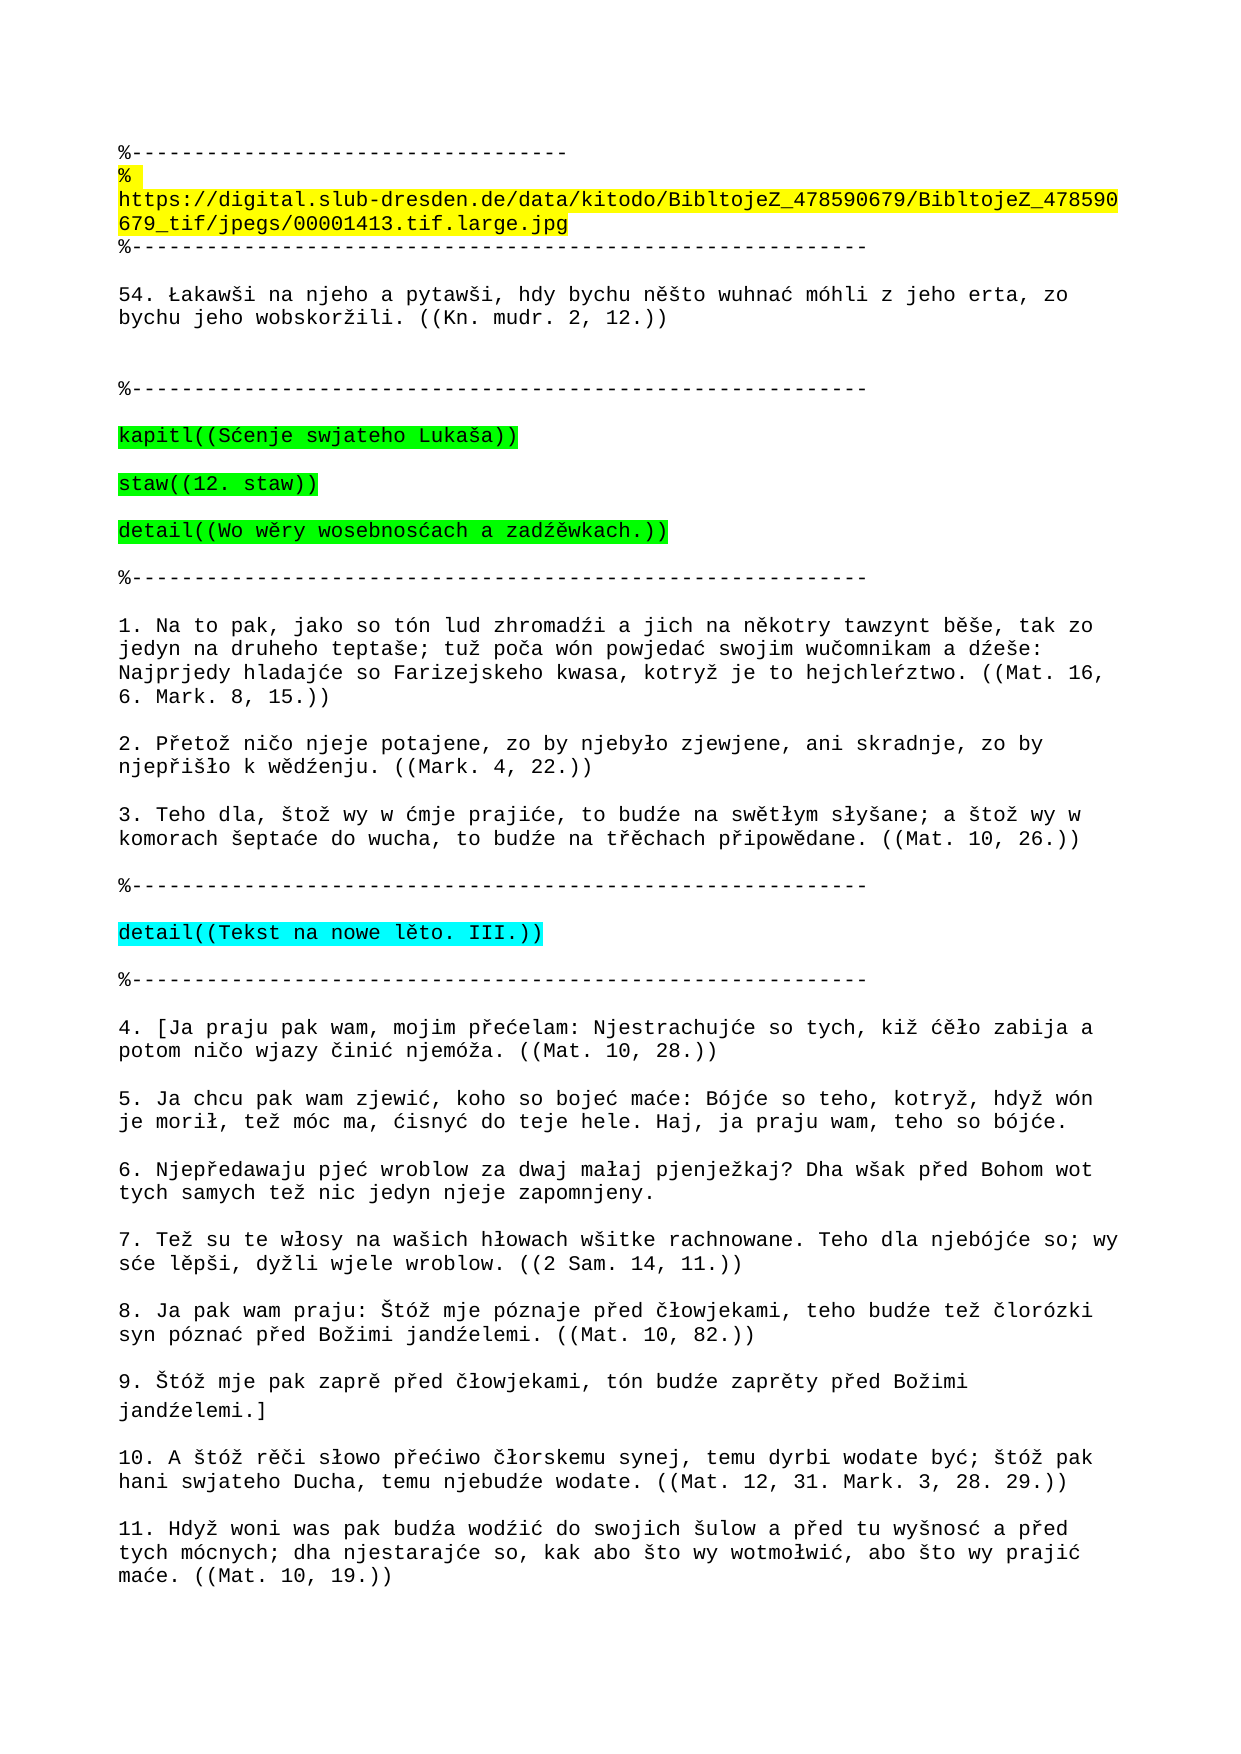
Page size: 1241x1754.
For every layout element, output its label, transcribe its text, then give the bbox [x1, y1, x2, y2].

text 54. Łakawši na njeho a pytawši, hdy bychu něšto wuhnać móhli z jeho erta, zo bychu jeho wobskoržili. ((Kn. mudr. 2, 12.)) [118, 284, 1122, 331]
text 6. Njepředawaju pjeć wroblow za dwaj małaj pjenježkaj? Dha wšak před Bohom wot tych samych tež nic jedyn njeje zapomnjeny. [118, 1158, 1122, 1206]
text staw((12. staw)) [118, 473, 1122, 496]
text 5. Ja chcu pak wam zjewić, koho so bojeć maće: Bójće so teho, kotryž, hdyž wón je morił, tež móc ma, ćisnyć do teje hele. Haj, ja praju wam, teho so bójće. [118, 1088, 1122, 1135]
text %----------------------------------------------------------- [118, 567, 1122, 591]
text %----------------------------------------------------------- [118, 875, 1122, 898]
text %----------------------------------- [118, 142, 1122, 165]
text 3. Teho dla, štož wy w ćmje prajiće, to budźe na swětłym słyšane; a štož wy w komorach šeptaće do wucha, to budźe na třěchach připowědane. ((Mat. 10, 26.)) [118, 804, 1122, 851]
text %----------------------------------------------------------- [118, 969, 1122, 993]
text 10. A štóž rěči słowo přećiwo čłorskemu synej, temu dyrbi wodate być; štóž pak hani swjateho Ducha, temu njebudźe wodate. ((Mat. 12, 31. Mark. 3, 28. 29.)) [118, 1447, 1122, 1494]
text detail((Tekst na nowe lěto. III.)) [118, 922, 1122, 946]
text %----------------------------------------------------------- [118, 378, 1122, 402]
text 8. Ja pak wam praju: Štóž mje póznaje před čłowjekami, teho budźe tež člorózki syn póznać před Božimi jandźelemi. ((Mat. 10, 82.)) [118, 1300, 1122, 1348]
text % https://digital.slub-dresden.de/data/kitodo/BibltojeZ_478590679/BibltojeZ_478590679_tif/jpegs/00001413.tif.large.jpg [118, 165, 1122, 236]
text 2. Přetož ničo njeje potajene, zo by njebyło zjewjene, ani skradnje, zo by njepřišło k wědźenju. ((Mark. 4, 22.)) [118, 733, 1122, 780]
text 11. Hdyž woni was pak budźa wodźić do swojich šulow a před tu wyšnosć a před tych mócnych; dha njestarajće so, kak abo što wy wotmołwić, abo što wy prajić maće. ((Mat. 10, 19.)) [118, 1518, 1122, 1589]
text 1. Na to pak, jako so tón lud zhromadźi a jich na někotry tawzynt běše, tak zo jedyn na druheho teptaše; tuž poča wón powjedać swojim wučomnikam a dźeše: Najprjedy hladajće so Farizejskeho kwasa, kotryž je to hejchleŕztwo. ((Mat. 16, 6. Mark. 8, 15.)) [118, 615, 1122, 709]
text 4. [Ja praju pak wam, mojim přećelam: Njestrachujće so tych, kiž ćěło zabija a potom ničo wjazy činić njemóža. ((Mat. 10, 28.)) [118, 1017, 1122, 1064]
text 9. Štóž mje pak zaprě před čłowjekami, tón budźe zaprěty před Božimi jandźelemi.] [118, 1371, 1122, 1423]
text 7. Tež su te włosy na wašich hłowach wšitke rachnowane. Teho dla njebójće so; wy sće lěpši, dyžli wjele wroblow. ((2 Sam. 14, 11.)) [118, 1229, 1122, 1277]
text detail((Wo wěry wosebnosćach a zadźěwkach.)) [118, 520, 1122, 544]
text kapitl((Sćenje swjateho Lukaša)) [118, 426, 1122, 449]
text %----------------------------------------------------------- [118, 236, 1122, 260]
